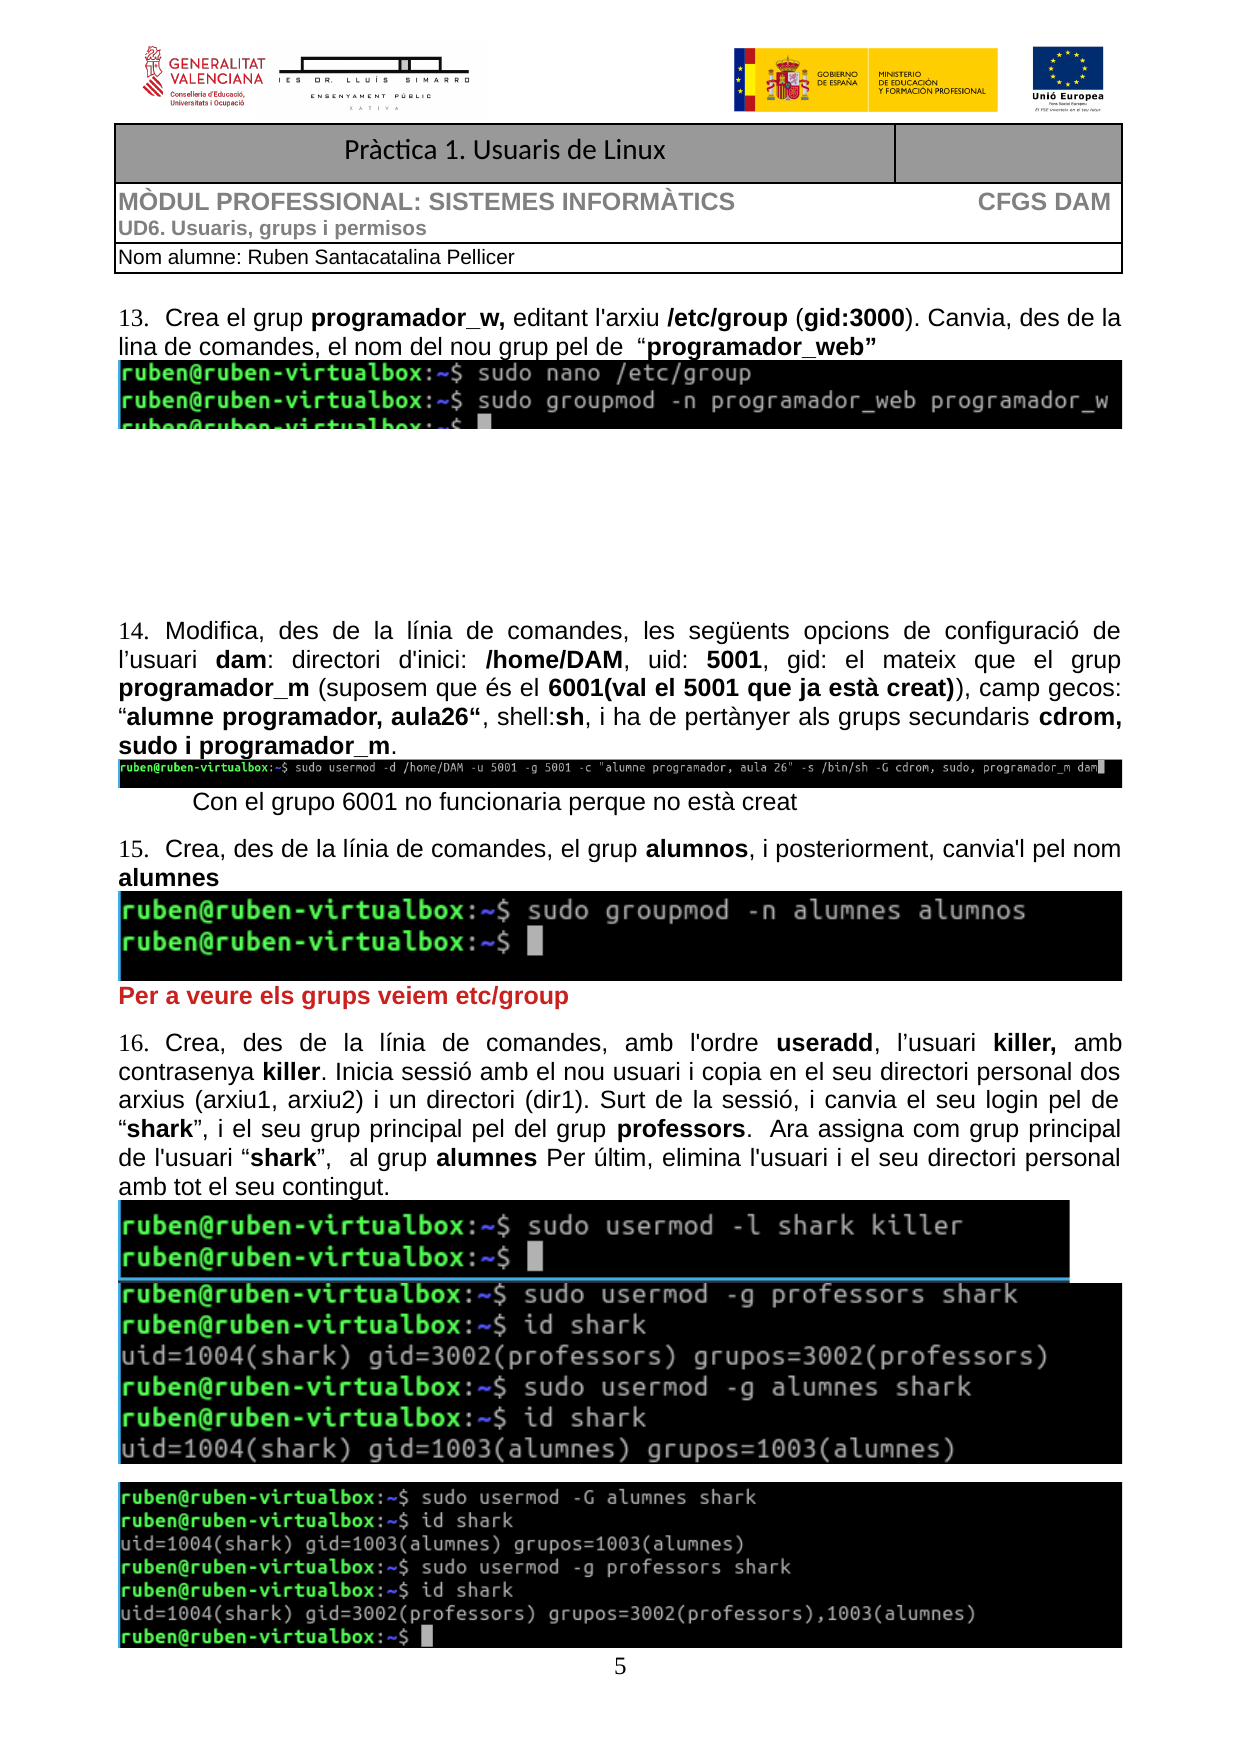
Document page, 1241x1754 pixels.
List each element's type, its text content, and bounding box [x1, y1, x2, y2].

picture [118, 1482, 1123, 1648]
text Con el grupo 6001 no funcionaria perque no està creat [118, 788, 1122, 816]
list Crea, des de la línia de comandes, amb l'ordre useradd, l’usuari killer, amb contrasenya killer. Inicia sessió amb el nou usuari i copia en el seu directori personal dos arxius (arxiu1, arxiu2) i un directori (dir1). Surt de la sessió, i canvia el seu login pel de “shark”, i el seu grup principal pel del grup professors. Ara assigna com grup principal de l'usuari “shark”, al grup alumnes Per últim, elimina l'usuari i el seu directori personal amb tot el seu contingut. [118, 1028, 1122, 1200]
list Modifica, des de la línia de comandes, les següents opcions de configuració de l’usuari dam: directori d'inici: /home/DAM, uid: 5001, gid: el mateix que el grup programador_m (suposem que és el 6001(val el 5001 que ja està creat)), camp gecos: “alumne programador, aula26“, shell:sh, i ha de pertànyer als grups secundaris cdrom, sudo i programador_m. [118, 616, 1122, 759]
list Crea, des de la línia de comandes, el grup alumnos, i posteriorment, canvia'l pel nom alumnes [118, 834, 1122, 891]
picture [1032, 46, 1104, 112]
picture [142, 40, 490, 122]
text Per a veure els grups veiem etc/group [118, 981, 1122, 1009]
list Crea el grup programador_w, editant l'arxiu /etc/group (gid:3000). Canvia, des de la lina de comandes, el nom del nou grup pel de “programador_web” [118, 303, 1122, 360]
picture [118, 1200, 1123, 1464]
picture [118, 759, 1123, 788]
picture [732, 46, 998, 113]
picture [118, 891, 1123, 981]
picture [118, 360, 1123, 429]
